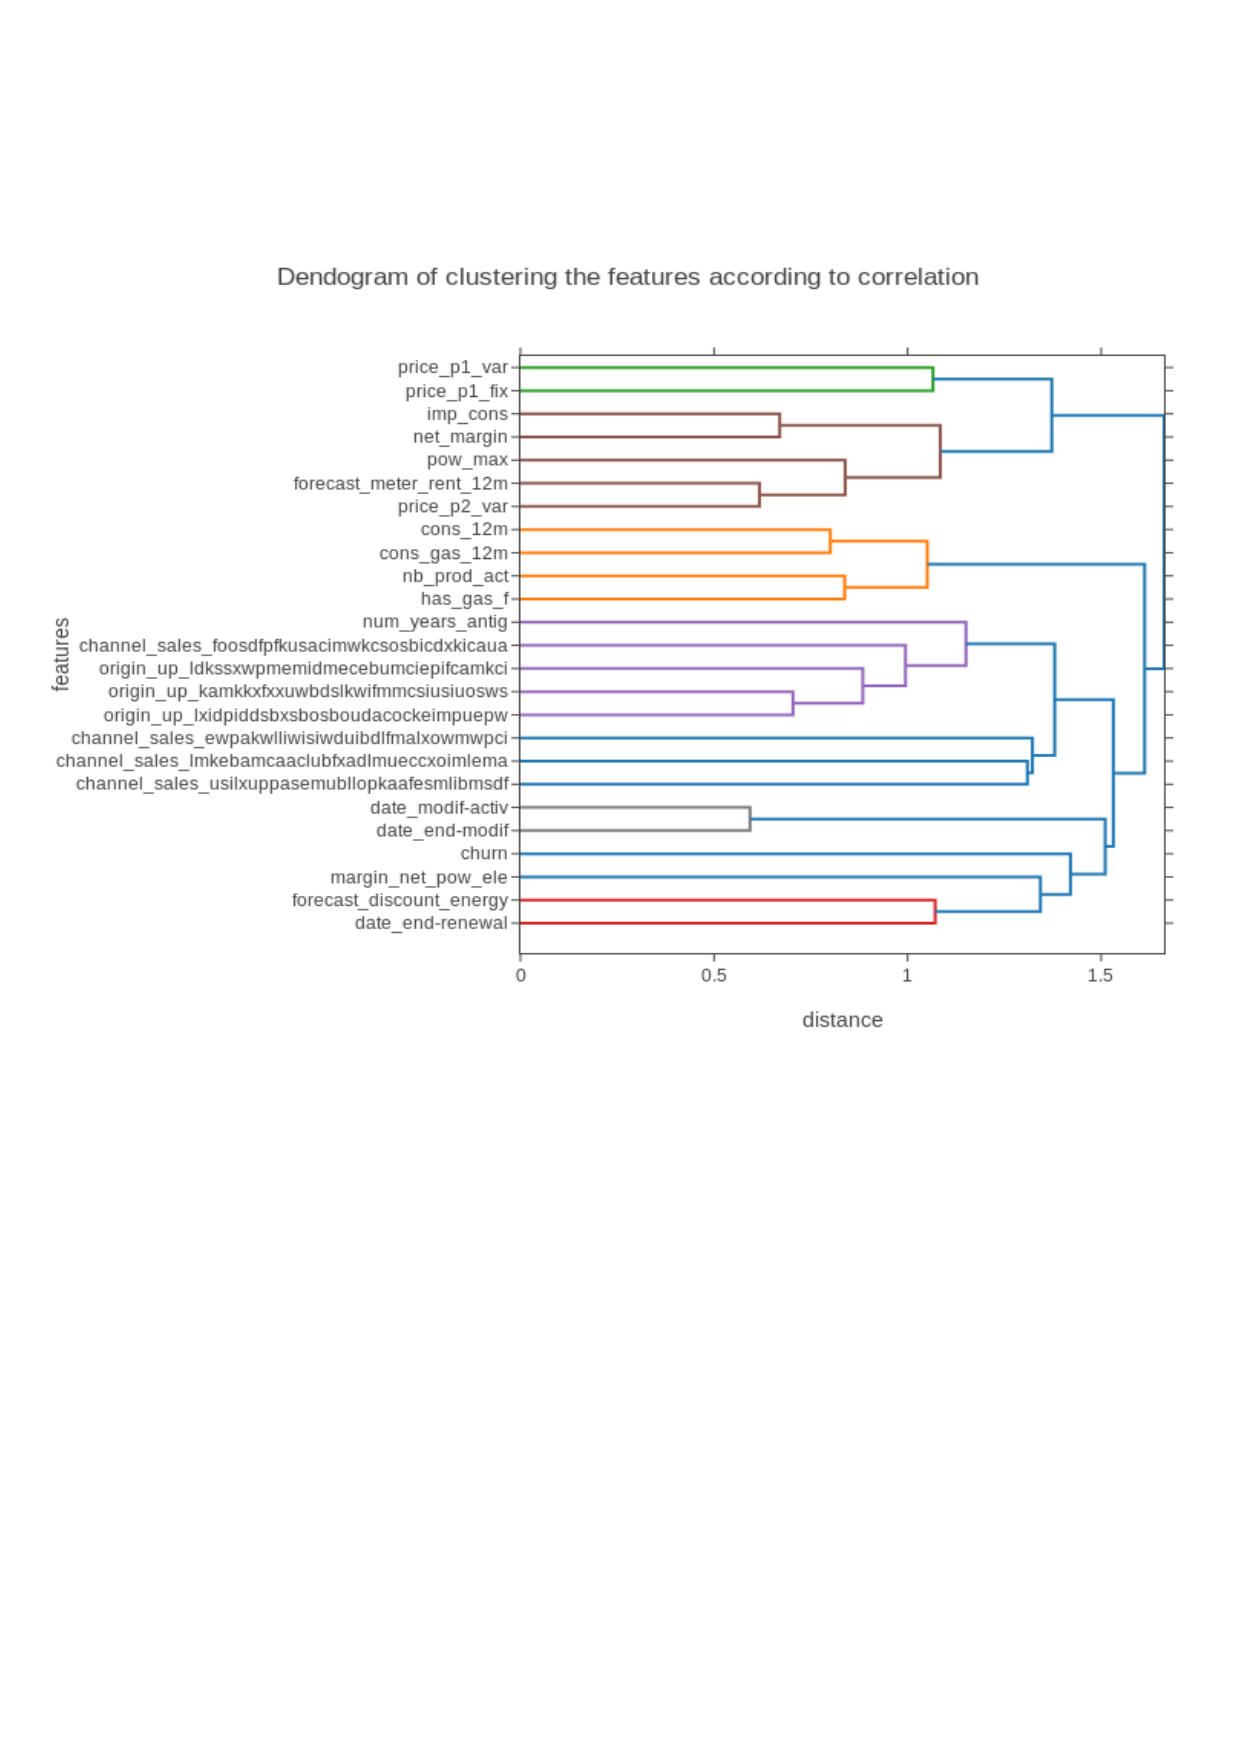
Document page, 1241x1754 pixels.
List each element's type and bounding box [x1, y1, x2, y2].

picture [15, 215, 1240, 1067]
